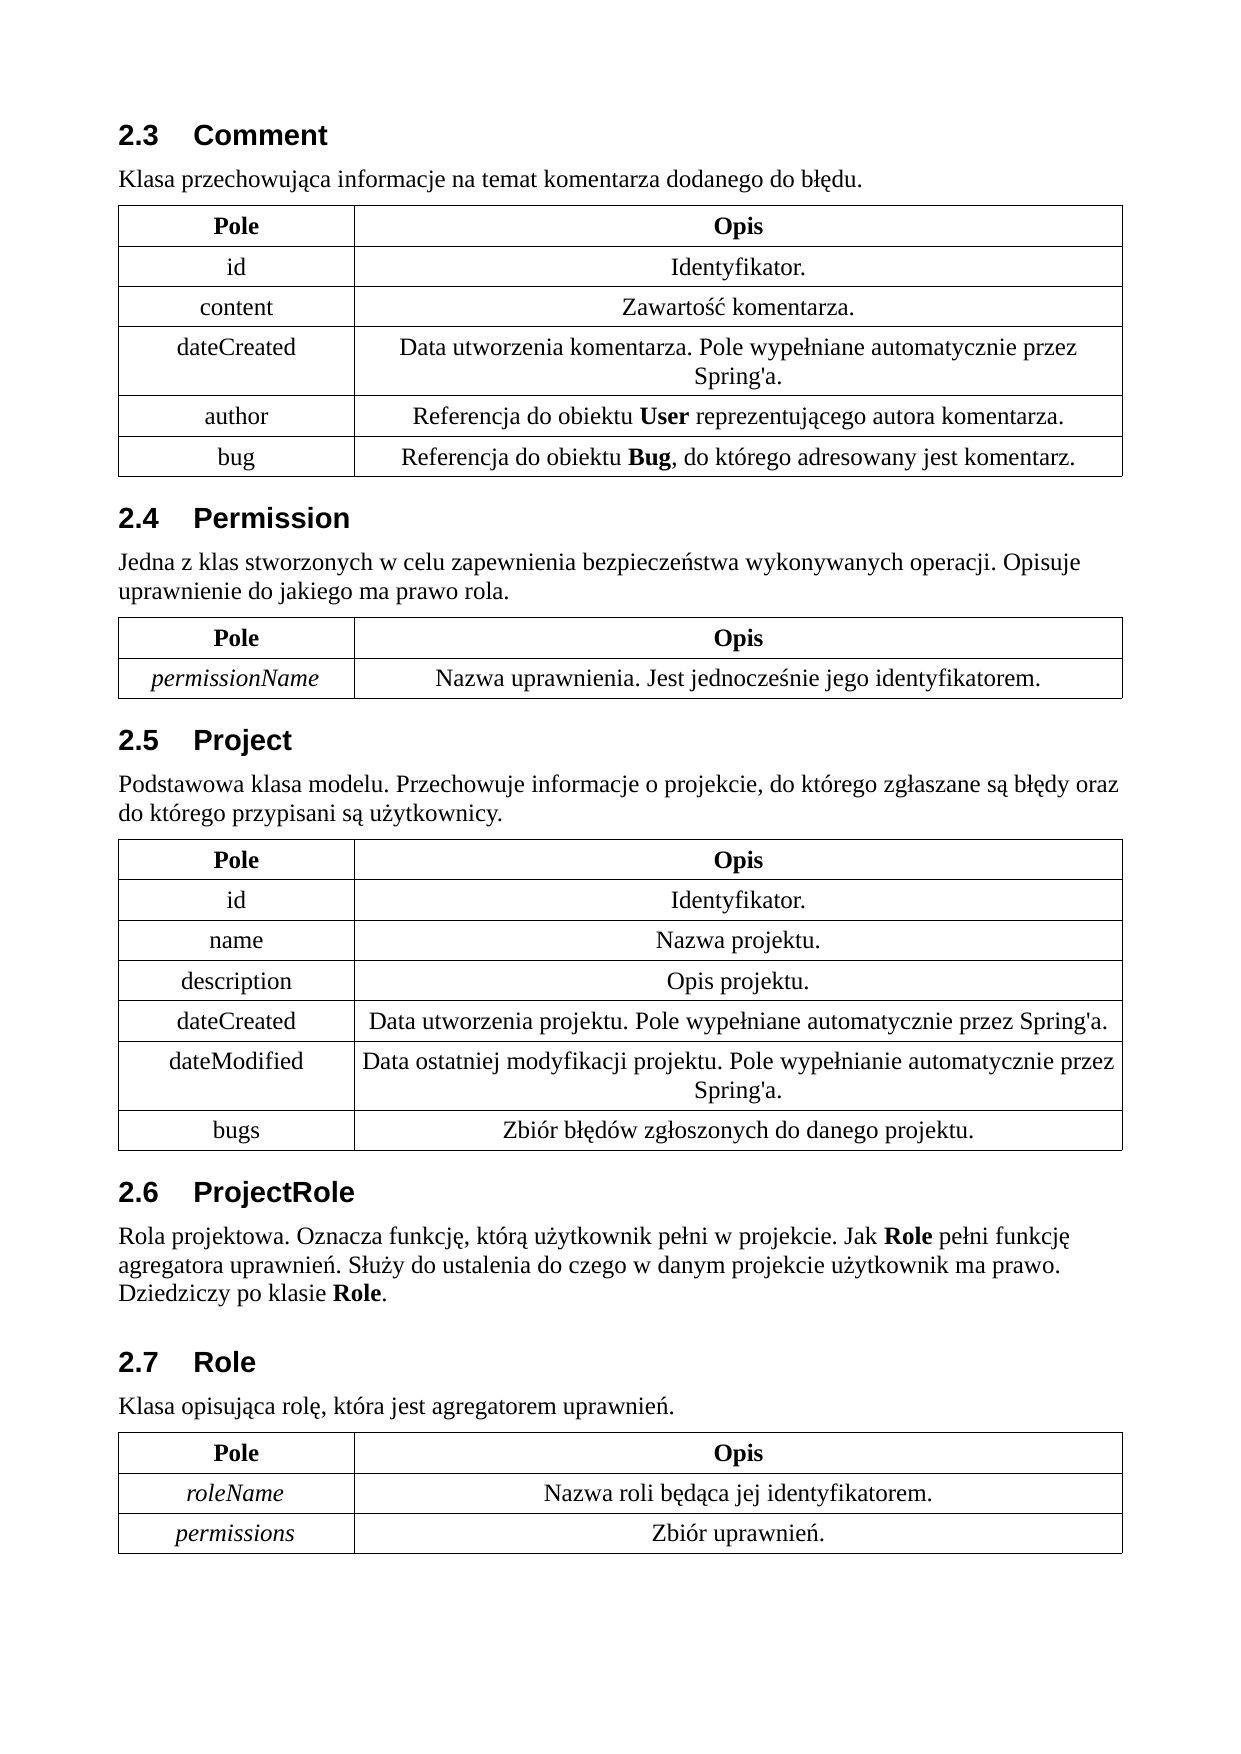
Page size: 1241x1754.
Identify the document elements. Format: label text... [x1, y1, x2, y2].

table_cell dateCreated [119, 327, 354, 395]
table_header Opis [355, 618, 1122, 657]
table_header Pole [119, 206, 354, 246]
table_header Opis [355, 206, 1122, 246]
table_cell Nazwa roli będąca jej identyfikatorem. [355, 1474, 1122, 1513]
table_cell permissionName [119, 659, 354, 698]
table_cell Nazwa projektu. [355, 921, 1122, 960]
table_cell Zbiór uprawnień. [355, 1514, 1122, 1553]
table_cell dateCreated [119, 1001, 354, 1041]
table_cell Referencja do obiektu User reprezentującego autora komentarza. [355, 396, 1122, 436]
table_header Pole [119, 840, 354, 879]
table_cell name [119, 921, 354, 960]
text Jedna z klas stworzonych w celu zapewnienia bezpieczeństwa wykonywanych operacji. Opisuje uprawnienie do jakiego ma prawo rola. [118, 547, 1122, 605]
table_cell Data utworzenia komentarza. Pole wypełniane automatycznie przez Spring'a. [355, 327, 1122, 395]
subtitle Project [118, 723, 1122, 756]
table_cell Zawartość komentarza. [355, 287, 1122, 326]
table_cell roleName [119, 1474, 354, 1513]
table_cell Referencja do obiektu Bug, do którego adresowany jest komentarz. [355, 437, 1122, 476]
table_cell Data utworzenia projektu. Pole wypełniane automatycznie przez Spring'a. [355, 1001, 1122, 1041]
table_cell Identyfikator. [355, 247, 1122, 286]
table_cell description [119, 961, 354, 1000]
text Klasa przechowująca informacje na temat komentarza dodanego do błędu. [118, 164, 1122, 193]
table_cell Data ostatniej modyfikacji projektu. Pole wypełnianie automatycznie przez Spring'a. [355, 1042, 1122, 1109]
subtitle Permission [118, 501, 1122, 535]
table_header Pole [119, 1433, 354, 1472]
text Podstawowa klasa modelu. Przechowuje informacje o projekcie, do którego zgłaszane są błędy oraz do którego przypisani są użytkownicy. [118, 769, 1122, 826]
table_cell bugs [119, 1111, 354, 1150]
table_cell bug [119, 437, 354, 476]
text Rola projektowa. Oznacza funkcję, którą użytkownik pełni w projekcie. Jak Role pełni funkcję agregatora uprawnień. Służy do ustalenia do czego w danym projekcie użytkownik ma prawo. Dziedziczy po klasie Role. [118, 1221, 1122, 1307]
table_header Opis [355, 1433, 1122, 1472]
text Klasa opisująca rolę, która jest agregatorem uprawnień. [118, 1391, 1122, 1419]
table_cell Identyfikator. [355, 880, 1122, 919]
table_cell id [119, 247, 354, 286]
table_header Pole [119, 618, 354, 657]
subtitle Role [118, 1345, 1122, 1378]
table_cell permissions [119, 1514, 354, 1553]
table_cell Opis projektu. [355, 961, 1122, 1000]
table_cell id [119, 880, 354, 919]
subtitle Comment [118, 118, 1122, 152]
table_cell Zbiór błędów zgłoszonych do danego projektu. [355, 1111, 1122, 1150]
table_cell author [119, 396, 354, 436]
table_cell dateModified [119, 1042, 354, 1109]
subtitle ProjectRole [118, 1175, 1122, 1208]
table_cell Nazwa uprawnienia. Jest jednocześnie jego identyfikatorem. [355, 659, 1122, 698]
table_cell content [119, 287, 354, 326]
table_header Opis [355, 840, 1122, 879]
